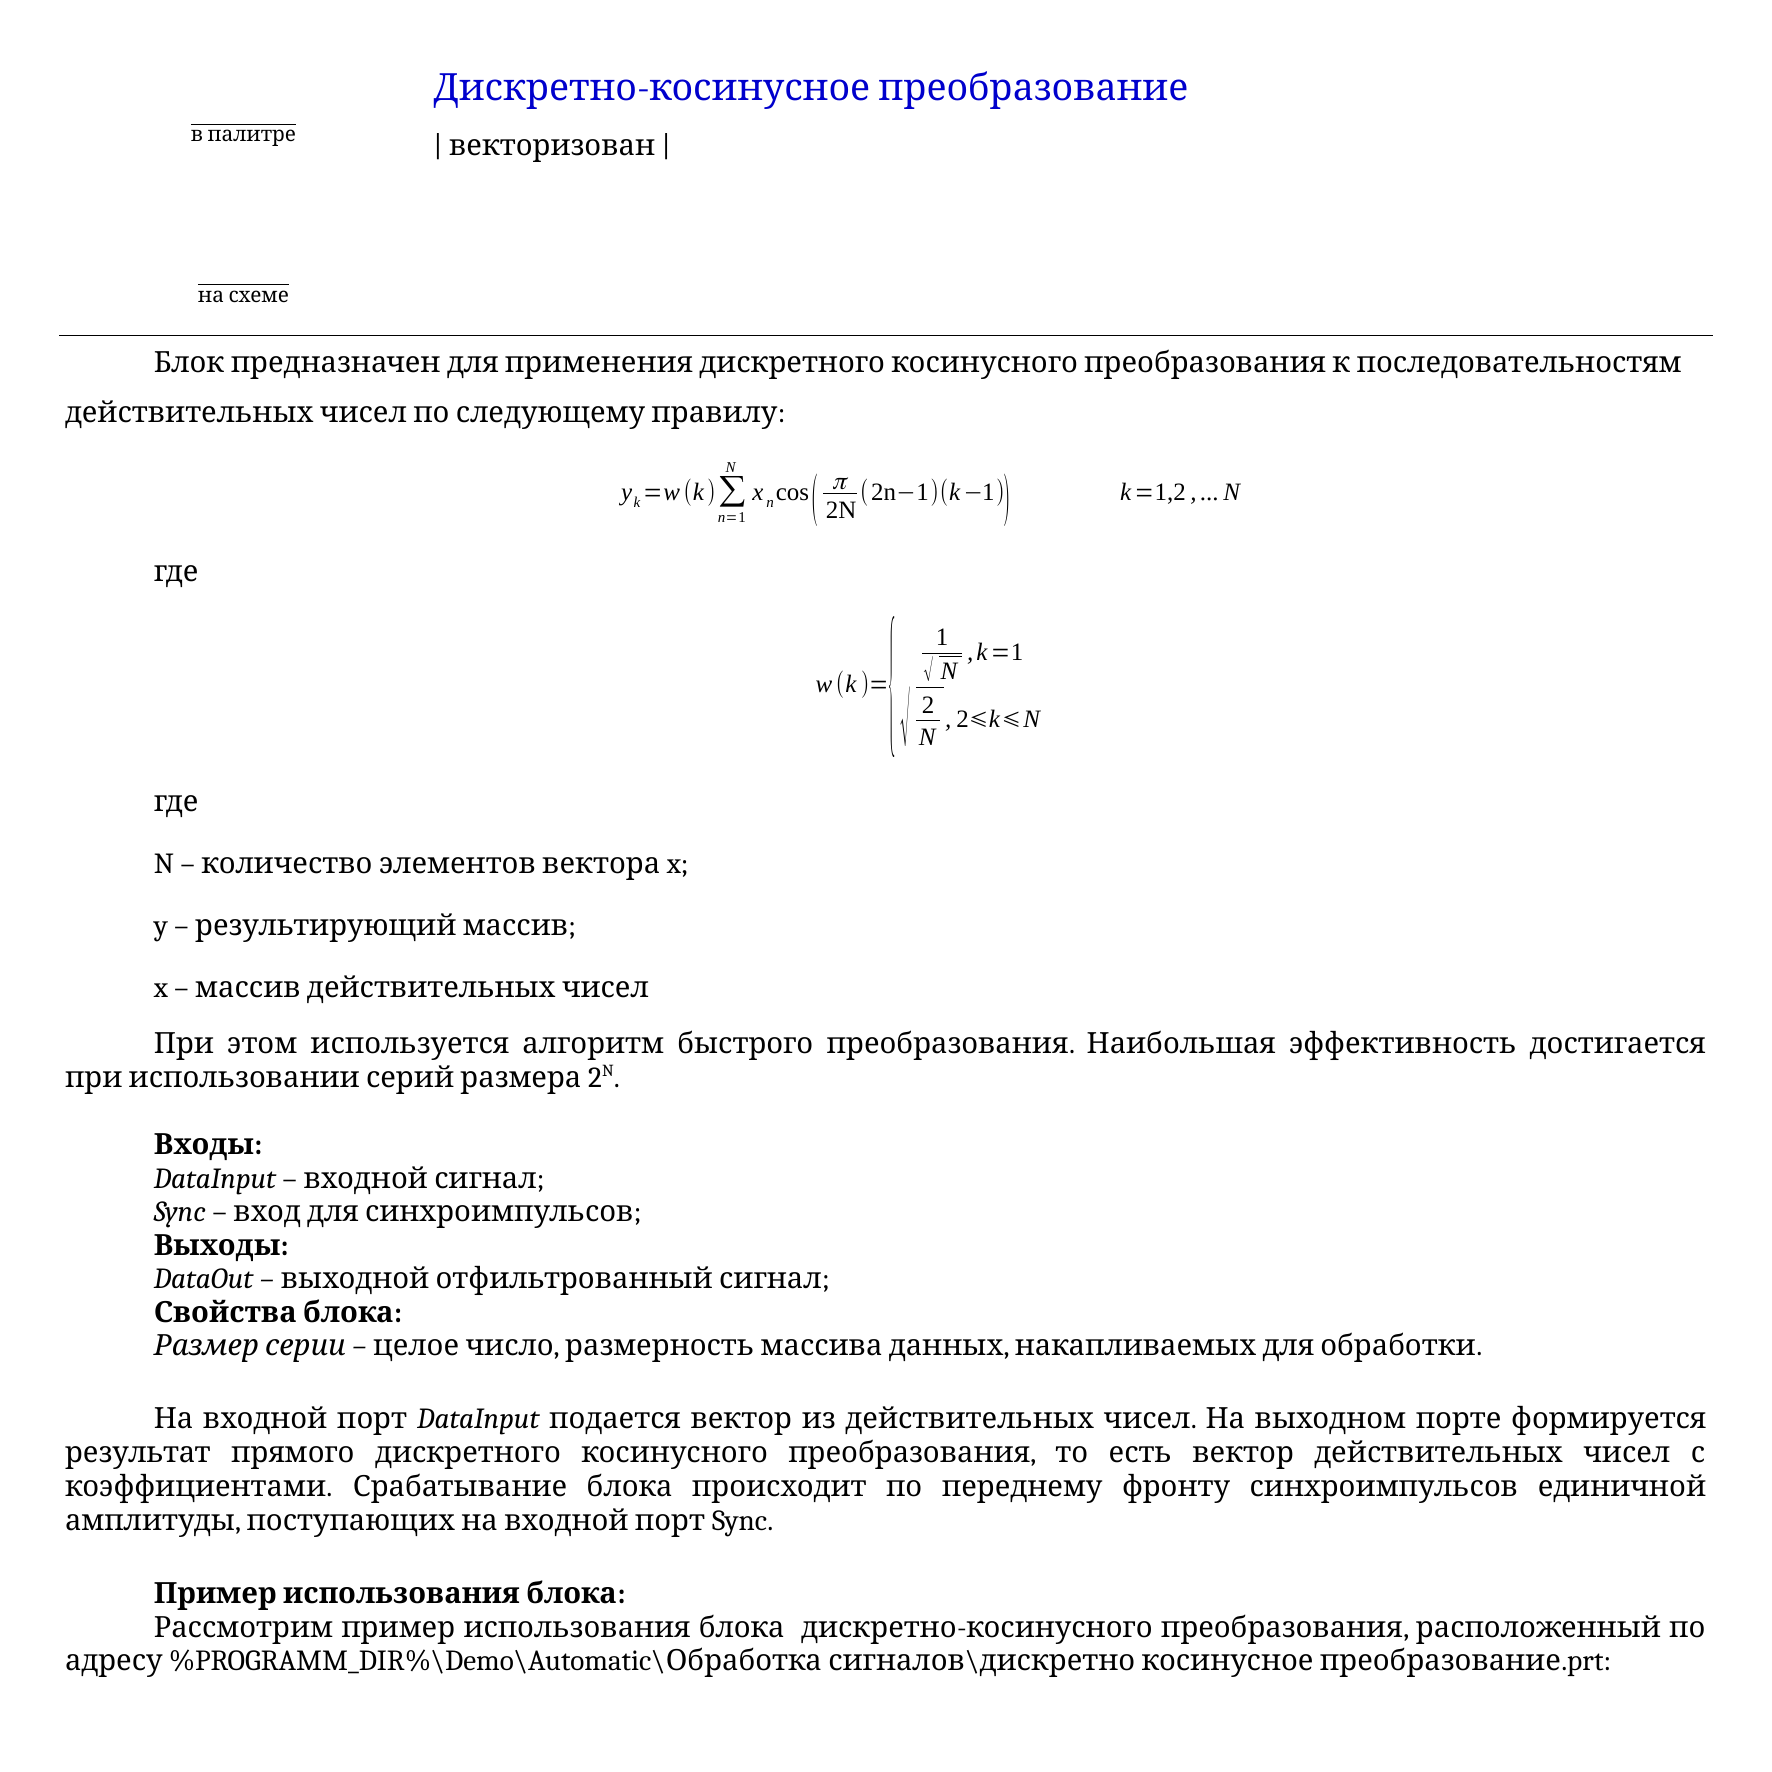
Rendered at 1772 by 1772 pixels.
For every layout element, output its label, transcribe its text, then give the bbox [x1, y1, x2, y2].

table_cell [428, 278, 1713, 334]
table_header [59, 59, 427, 117]
table_cell Блок предназначен для применения дискретного косинусного преобразования к последовательностям действительных чисел по следующему правилу: где где N – количество элементов вектора x; y – результирующий массив; x – массив действительных чисел При этом используется алгоритм быстрого преобразования. Наибольшая эффективность достигается при использовании серий размера 2N. Входы: DataInput – входной сигнал; Sync – вход для синхроимпульсов; Выходы: DataOut – выходной отфильтрованный сигнал; Свойства блока: Размер серии – целое число, размерность массива данных, накапливаемых для обработки. На входной порт DataInput подается вектор из действительных чисел. На выходном порте формируется результат прямого дискретного косинусного преобразования, то есть вектор действительных чисел с коэффициентами. Срабатывание блока происходит по переднему фронту синхроимпульсов единичной амплитуды, поступающих на входной порт Sync. Пример использования блока: Рассмотрим пример использования блока дискретно-косинусного преобразования, расположенный по адресу %PROGRAMM_DIR%\Demo\Automatic\Обработка сигналов\дискретно косинусное преобразование.prt: Здесь блок прямого дискретно-косинусного преобразования используется в некоторой схеме обработки сигнала. Исходный сигнал представляет собой сумму двух синусоид (1) частотой 1Гц и 4Гц, которая подается на блок буфера (2), формирующий массив из 128 отсчетов с частотой дискретизации 10Гц, задаваемой синхроимпульсами на входе Sync. Образованный массив подвергается прямому дискретному преобразованию с помощью описываемого блока (3). После чего полученный массив действительных чисел проходит процедуру обратного дискретно-косинусного преобразования с помощью соответствующего блока (4), результат которого выводится с помощью блока последовательного вывода (5). В качестве сигнала срабатывания блоков преобразования и сигнала записи данных в регистр используется сигнал готовности данных буфера. Результат работы схемы: Запаздывание формируется за счет времени накопления заданного количества отсчетов в серии. Чем больше частота работы схемы и чем меньше отсчетов в серии, тем меньше будет время запаздывания. [59, 336, 1713, 1695]
table_cell в палитре [59, 117, 427, 174]
table_header Дискретно-косинусное преобразование [428, 59, 1713, 117]
table_cell на схеме [59, 278, 427, 334]
table_cell [59, 174, 427, 278]
table_cell [428, 174, 1713, 278]
table_cell | векторизован | [428, 117, 1713, 174]
